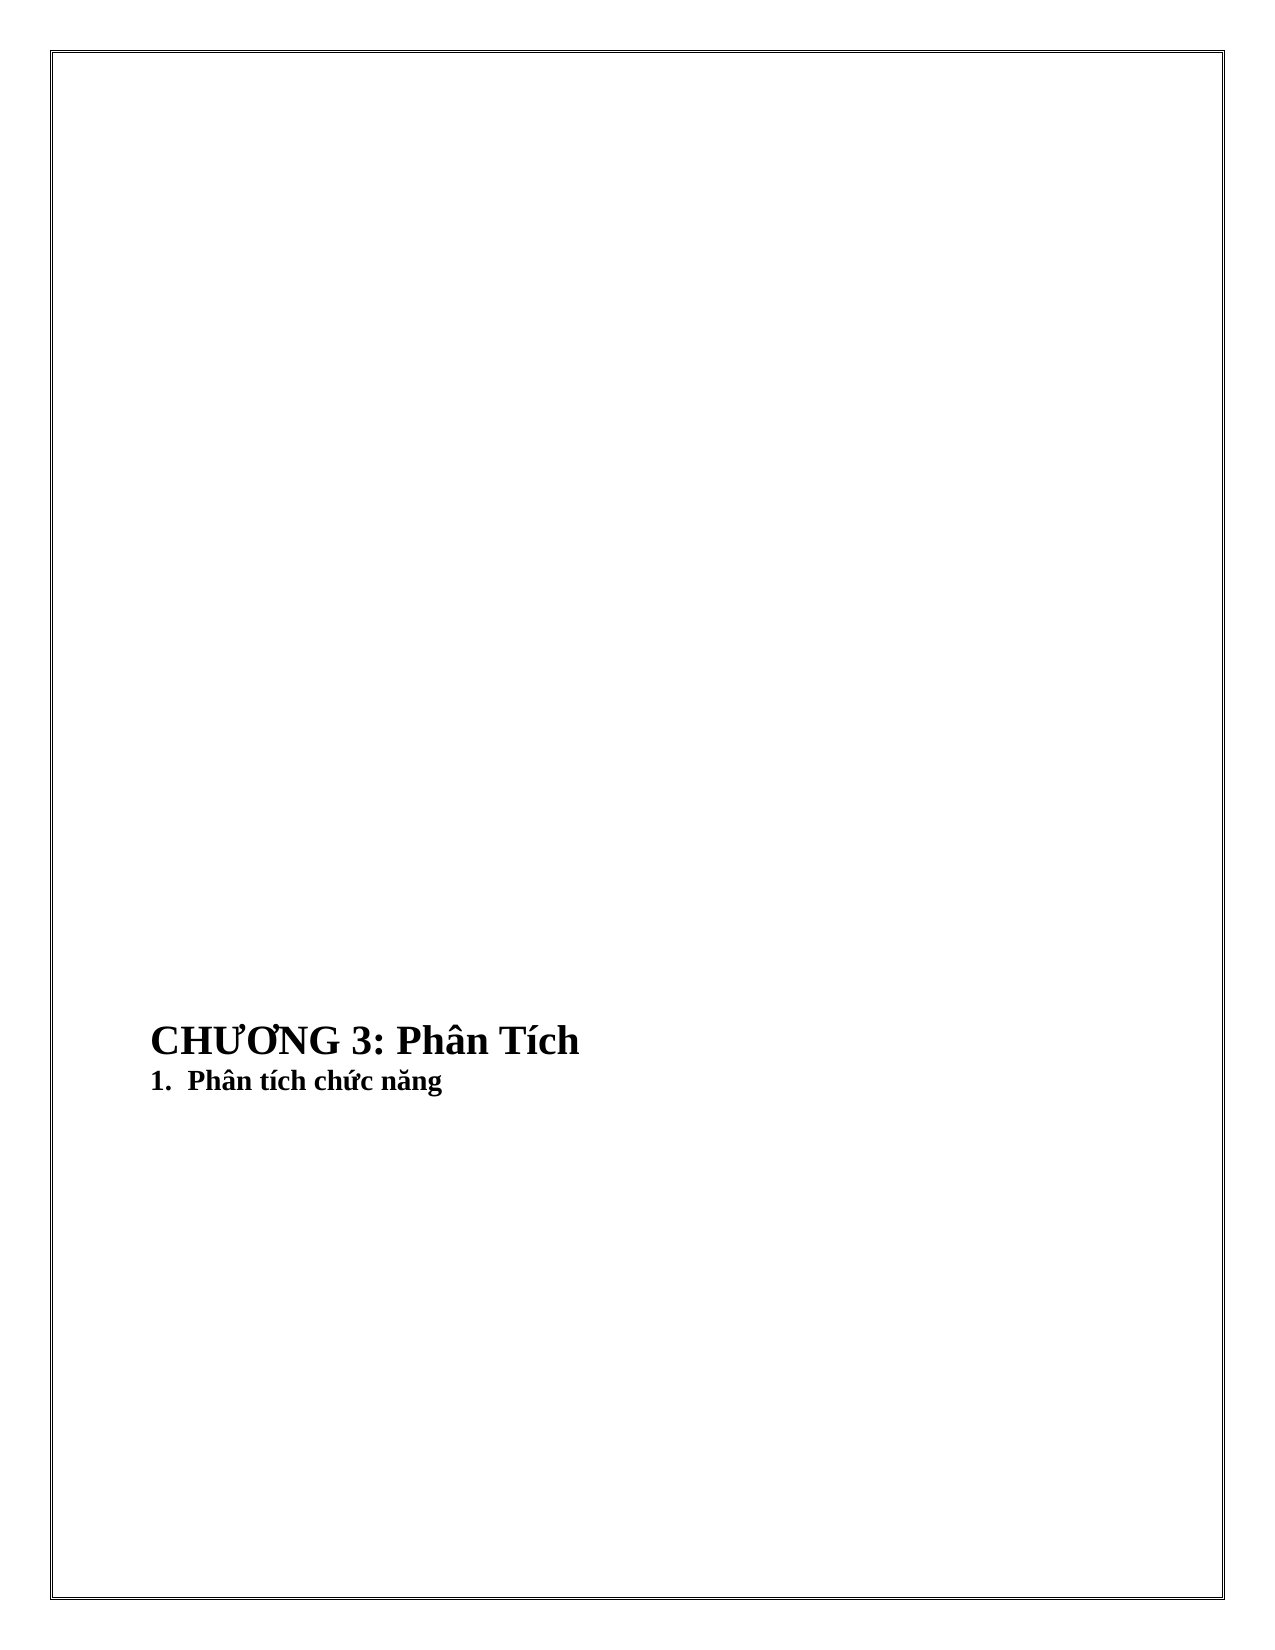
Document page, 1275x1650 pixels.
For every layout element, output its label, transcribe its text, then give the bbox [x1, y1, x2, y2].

list Phân tích chức năng [150, 1063, 1125, 1097]
subtitle CHƯƠNG 3: Phân Tích [150, 1015, 1125, 1063]
